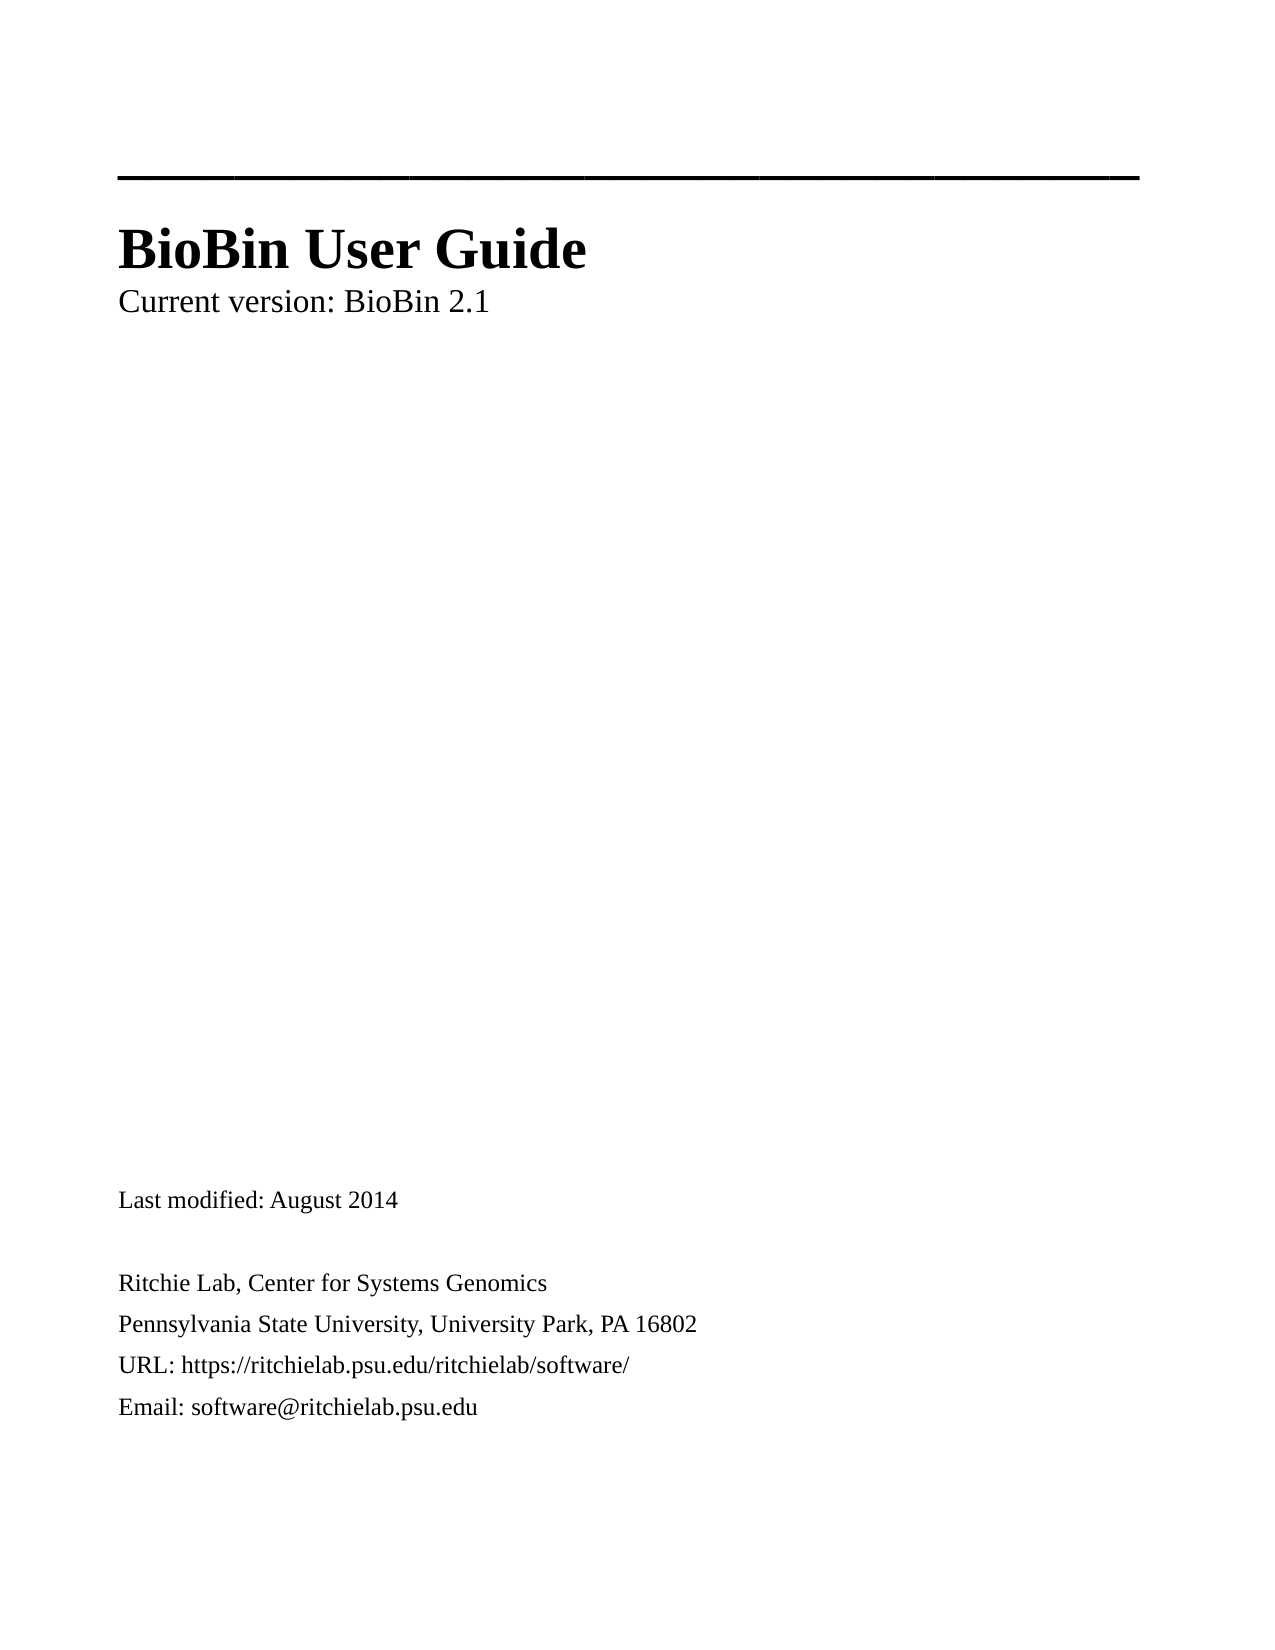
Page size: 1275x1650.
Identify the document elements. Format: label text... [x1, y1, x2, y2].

text ___________________________________ [118, 118, 1157, 185]
text URL: https://ritchielab.psu.edu/ritchielab/software/ [118, 1351, 1157, 1379]
text Last modified: August 2014 [118, 1186, 1157, 1214]
text BioBin User Guide [118, 214, 1157, 281]
text Ritchie Lab, Center for Systems Genomics [118, 1268, 1157, 1297]
text Current version: BioBin 2.1 [118, 281, 1157, 319]
text Pennsylvania State University, University Park, PA 16802 [118, 1309, 1157, 1338]
text Email: software@ritchielab.psu.edu [118, 1392, 1157, 1421]
